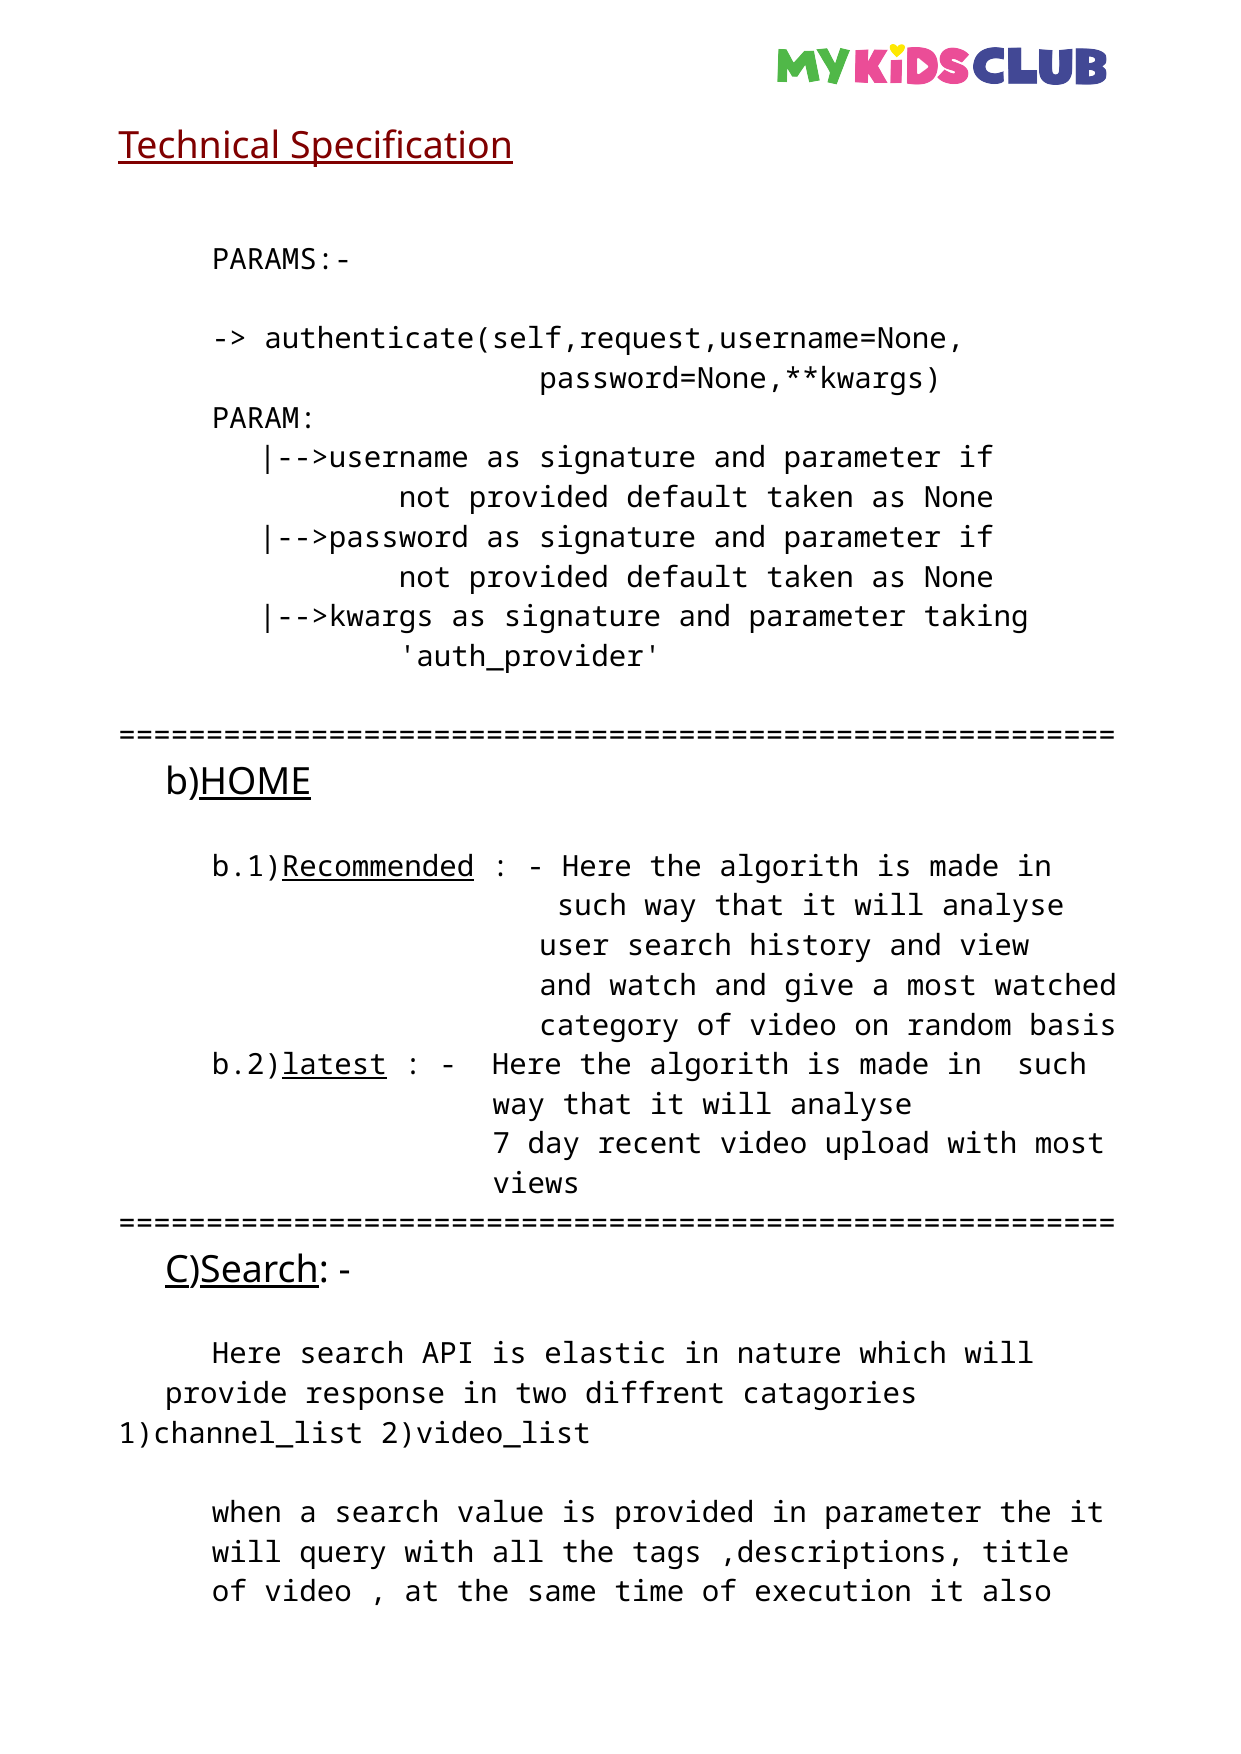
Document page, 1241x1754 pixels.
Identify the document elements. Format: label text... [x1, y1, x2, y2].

text |-->kwargs as signature and parameter taking 'auth_provider' [118, 596, 1122, 675]
text when a search value is provided in parameter the it will query with all the tags ,descriptions, title of video , at the same time of execution it also [118, 1491, 1122, 1610]
text ========================================================= [118, 675, 1122, 754]
text b.1)Recommended : - Here the algorith is made in such way that it will analyse user search history and view [118, 845, 1122, 964]
text ========================================================= [118, 1202, 1122, 1242]
picture [777, 44, 1107, 85]
text |-->password as signature and parameter if not provided default taken as None [118, 516, 1122, 596]
text PARAMS:- [118, 238, 1122, 278]
text Here search API is elastic in nature which will provide response in two diffrent catagories 1)channel_list 2)video_list [118, 1333, 1122, 1452]
text PARAM: [118, 397, 1122, 437]
text |-->username as signature and parameter if not provided default taken as None [118, 437, 1122, 516]
text C)Search: - [118, 1242, 1122, 1293]
text b)HOME [118, 754, 1122, 805]
text b.2)latest : - Here the algorith is made in such way that it will analyse 7 day recent video upload with most views [118, 1043, 1122, 1202]
text -> authenticate(self,request,username=None, password=None,**kwargs) [118, 318, 1122, 397]
text and watch and give a most watched category of video on random basis [118, 964, 1122, 1043]
